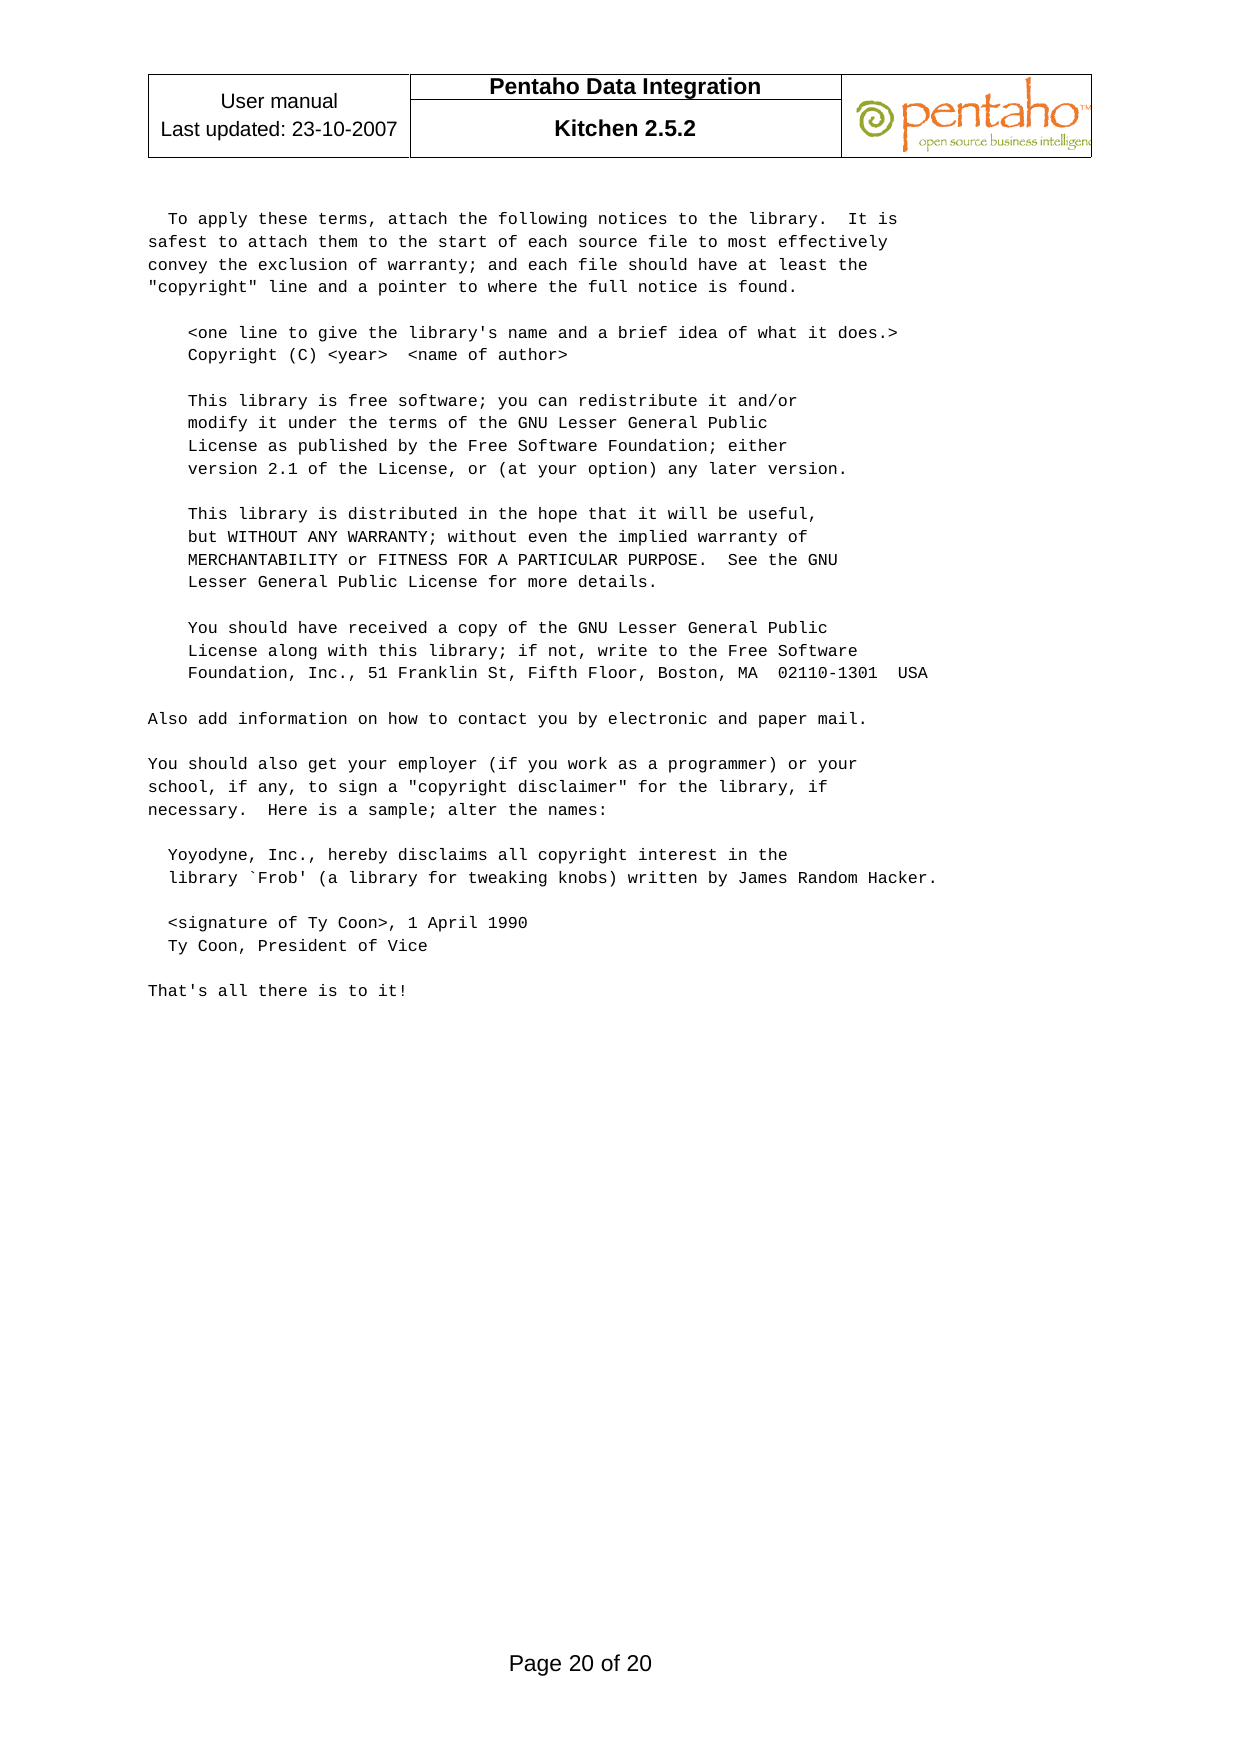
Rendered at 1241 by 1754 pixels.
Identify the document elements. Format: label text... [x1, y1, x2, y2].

text To apply these terms, attach the following notices to the library. It is safest to attach them to the start of each source file to most effectively convey the exclusion of warranty; and each file should have at least the "copyright" line and a pointer to where the full notice is found. <one line to give the library's name and a brief idea of what it does.> Copyright (C) <year> <name of author> This library is free software; you can redistribute it and/or modify it under the terms of the GNU Lesser General Public License as published by the Free Software Foundation; either version 2.1 of the License, or (at your option) any later version. This library is distributed in the hope that it will be useful, but WITHOUT ANY WARRANTY; without even the implied warranty of MERCHANTABILITY or FITNESS FOR A PARTICULAR PURPOSE. See the GNU Lesser General Public License for more details. You should have received a copy of the GNU Lesser General Public License along with this library; if not, write to the Free Software Foundation, Inc., 51 Franklin St, Fifth Floor, Boston, MA 02110-1301 USA Also add information on how to contact you by electronic and paper mail. You should also get your employer (if you work as a programmer) or your school, if any, to sign a "copyright disclaimer" for the library, if necessary. Here is a sample; alter the names: Yoyodyne, Inc., hereby disclaims all copyright interest in the library `Frob' (a library for tweaking knobs) written by James Random Hacker. <signature of Ty Coon>, 1 April 1990 Ty Coon, President of Vice That's all there is to it! [148, 188, 1092, 1093]
